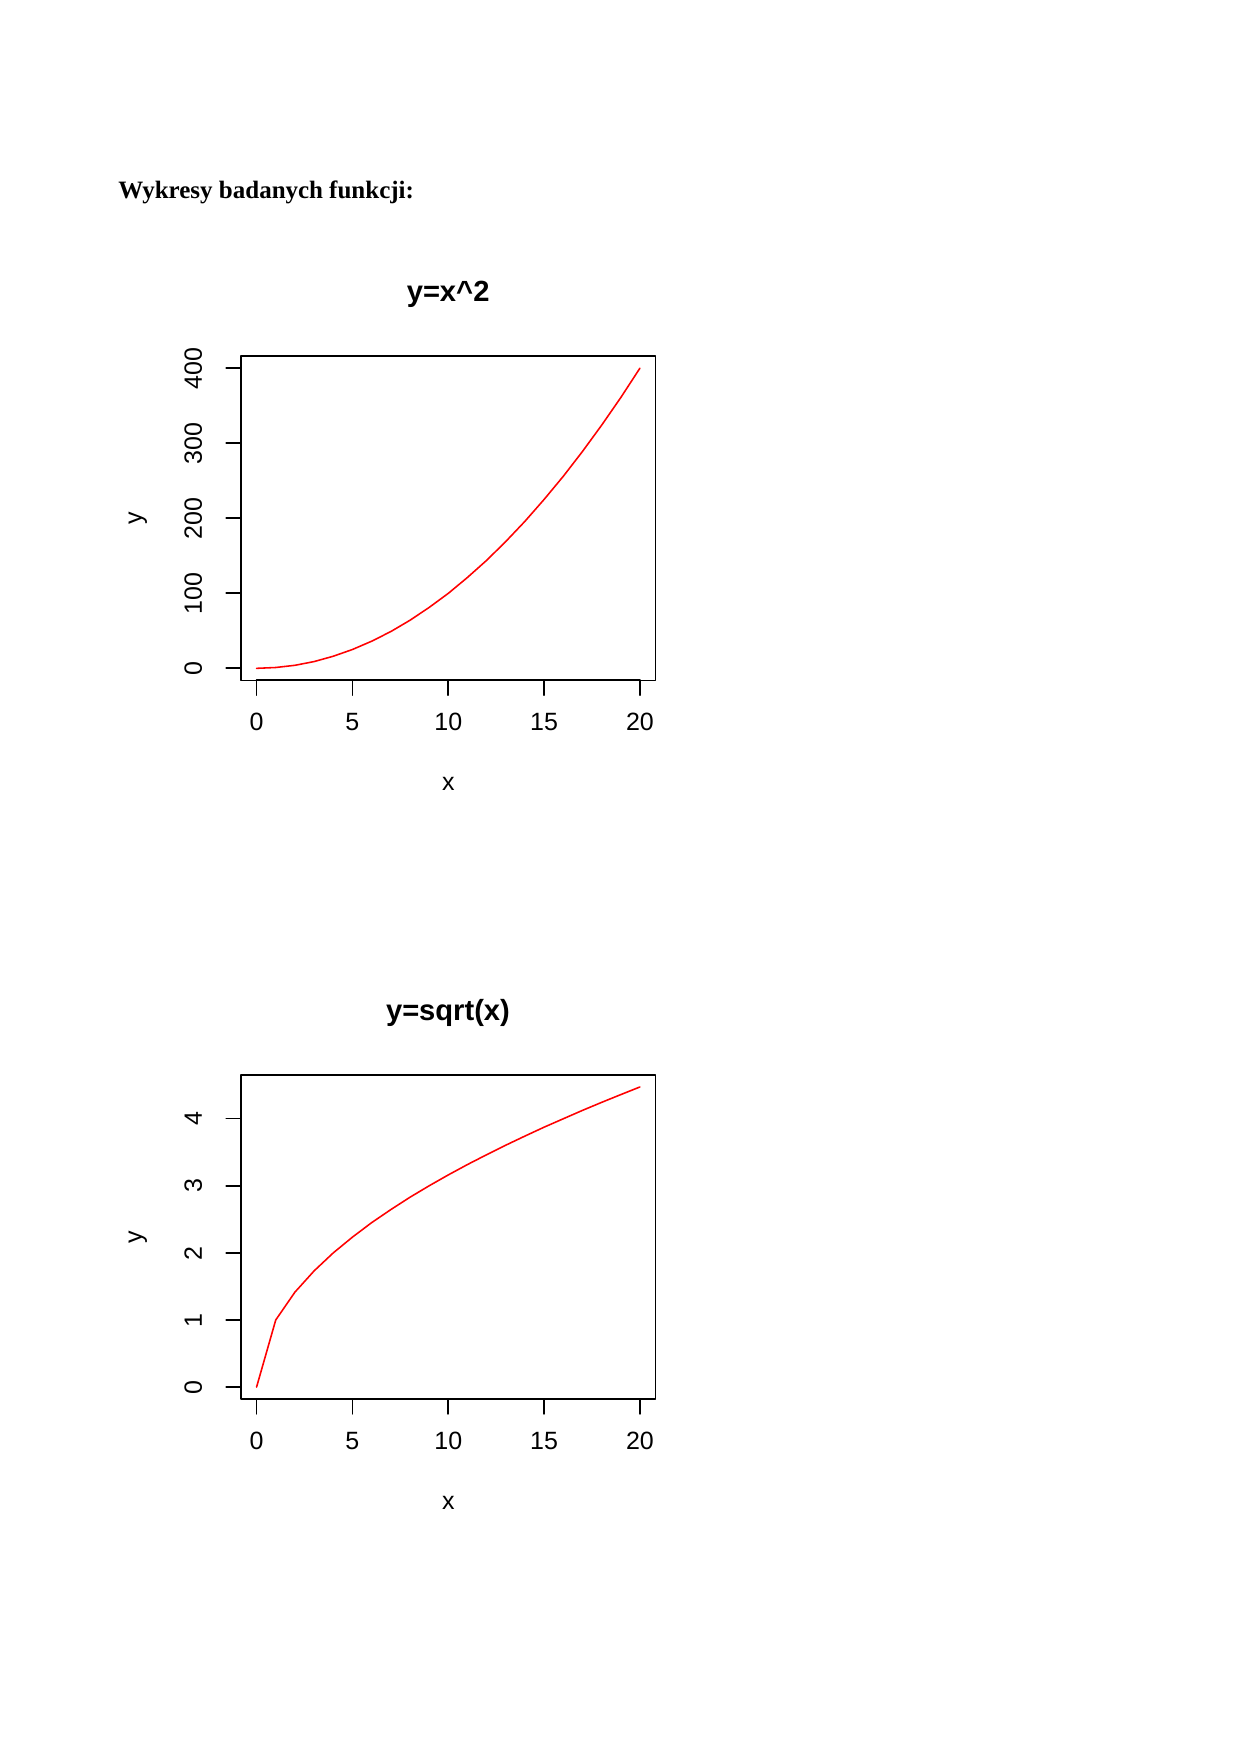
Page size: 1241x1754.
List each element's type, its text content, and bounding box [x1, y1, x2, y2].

text Wykresy badanych funkcji: [118, 176, 1122, 204]
